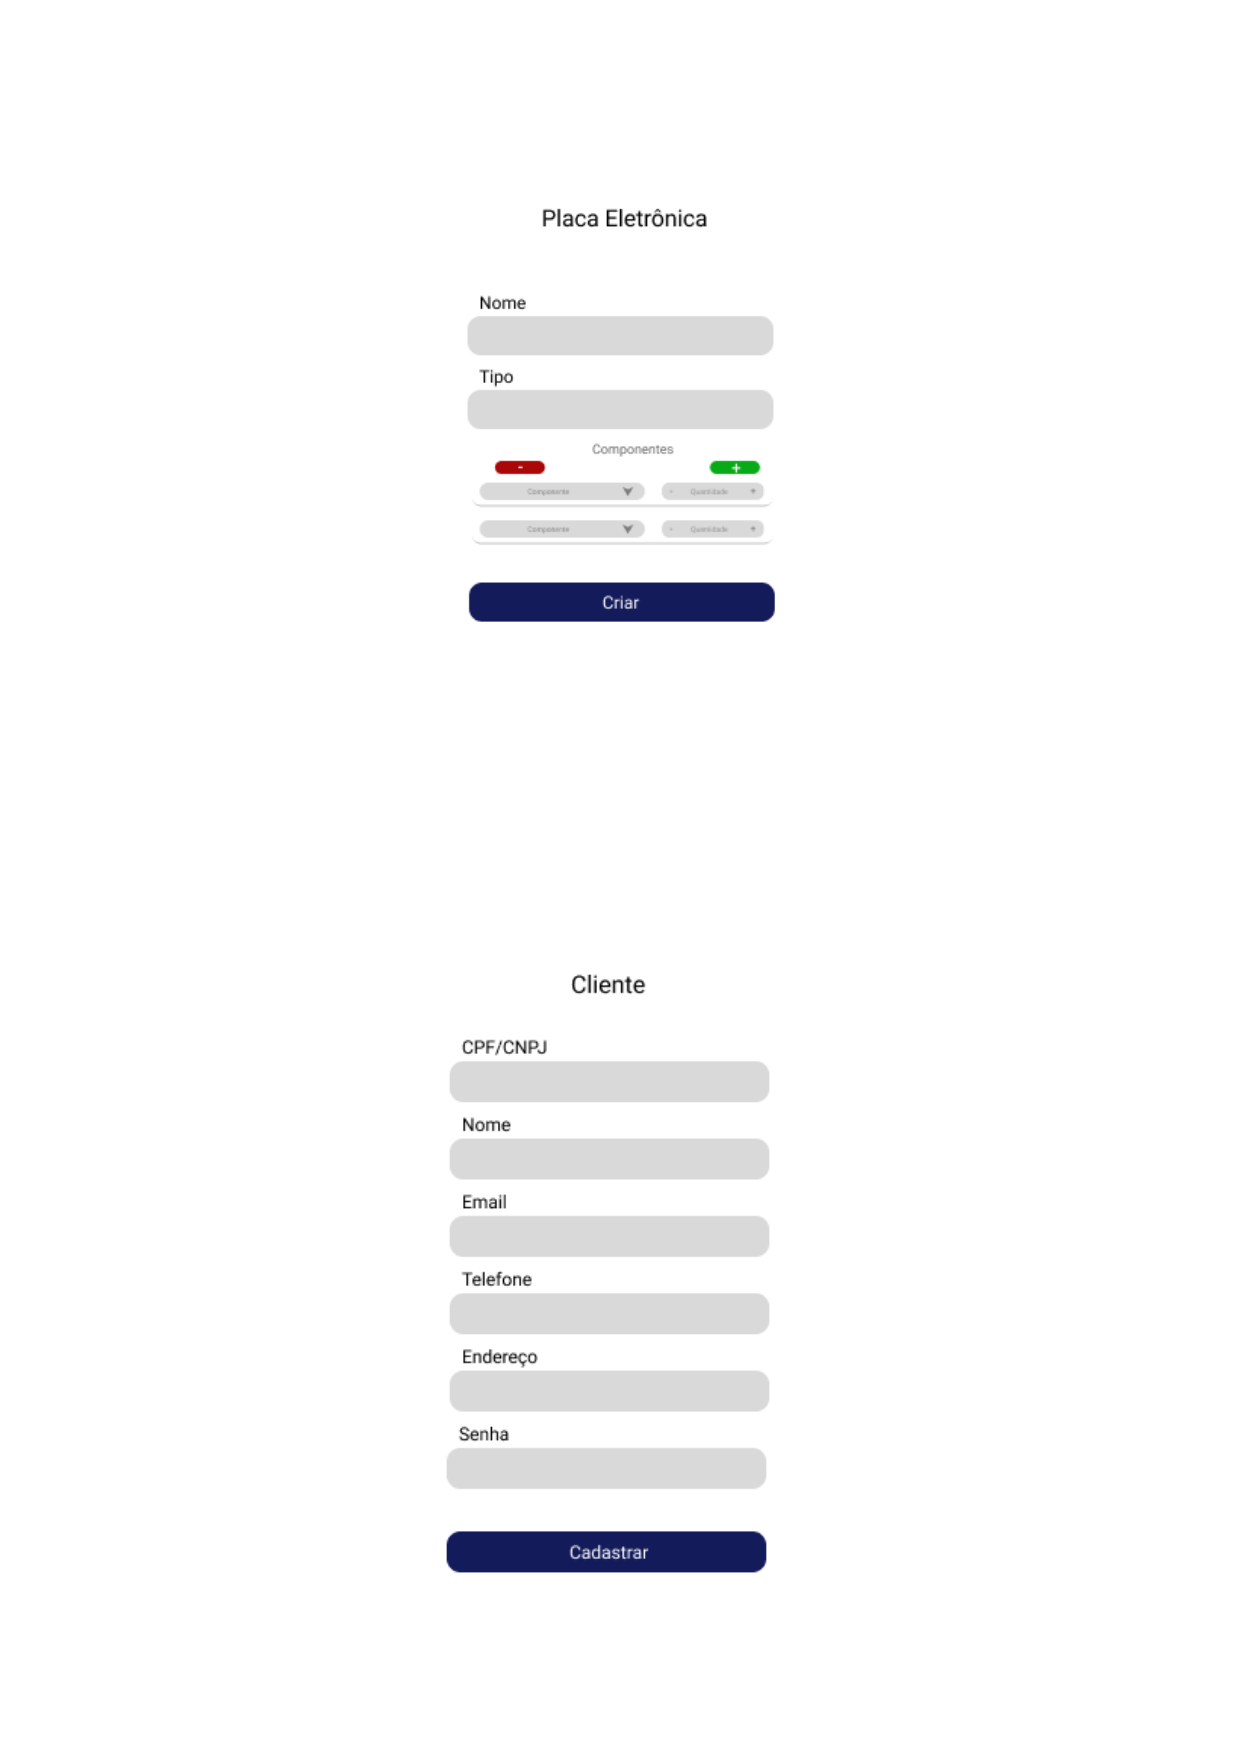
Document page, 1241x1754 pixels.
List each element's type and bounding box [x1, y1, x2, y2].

picture [365, 118, 875, 855]
picture [341, 882, 874, 1653]
